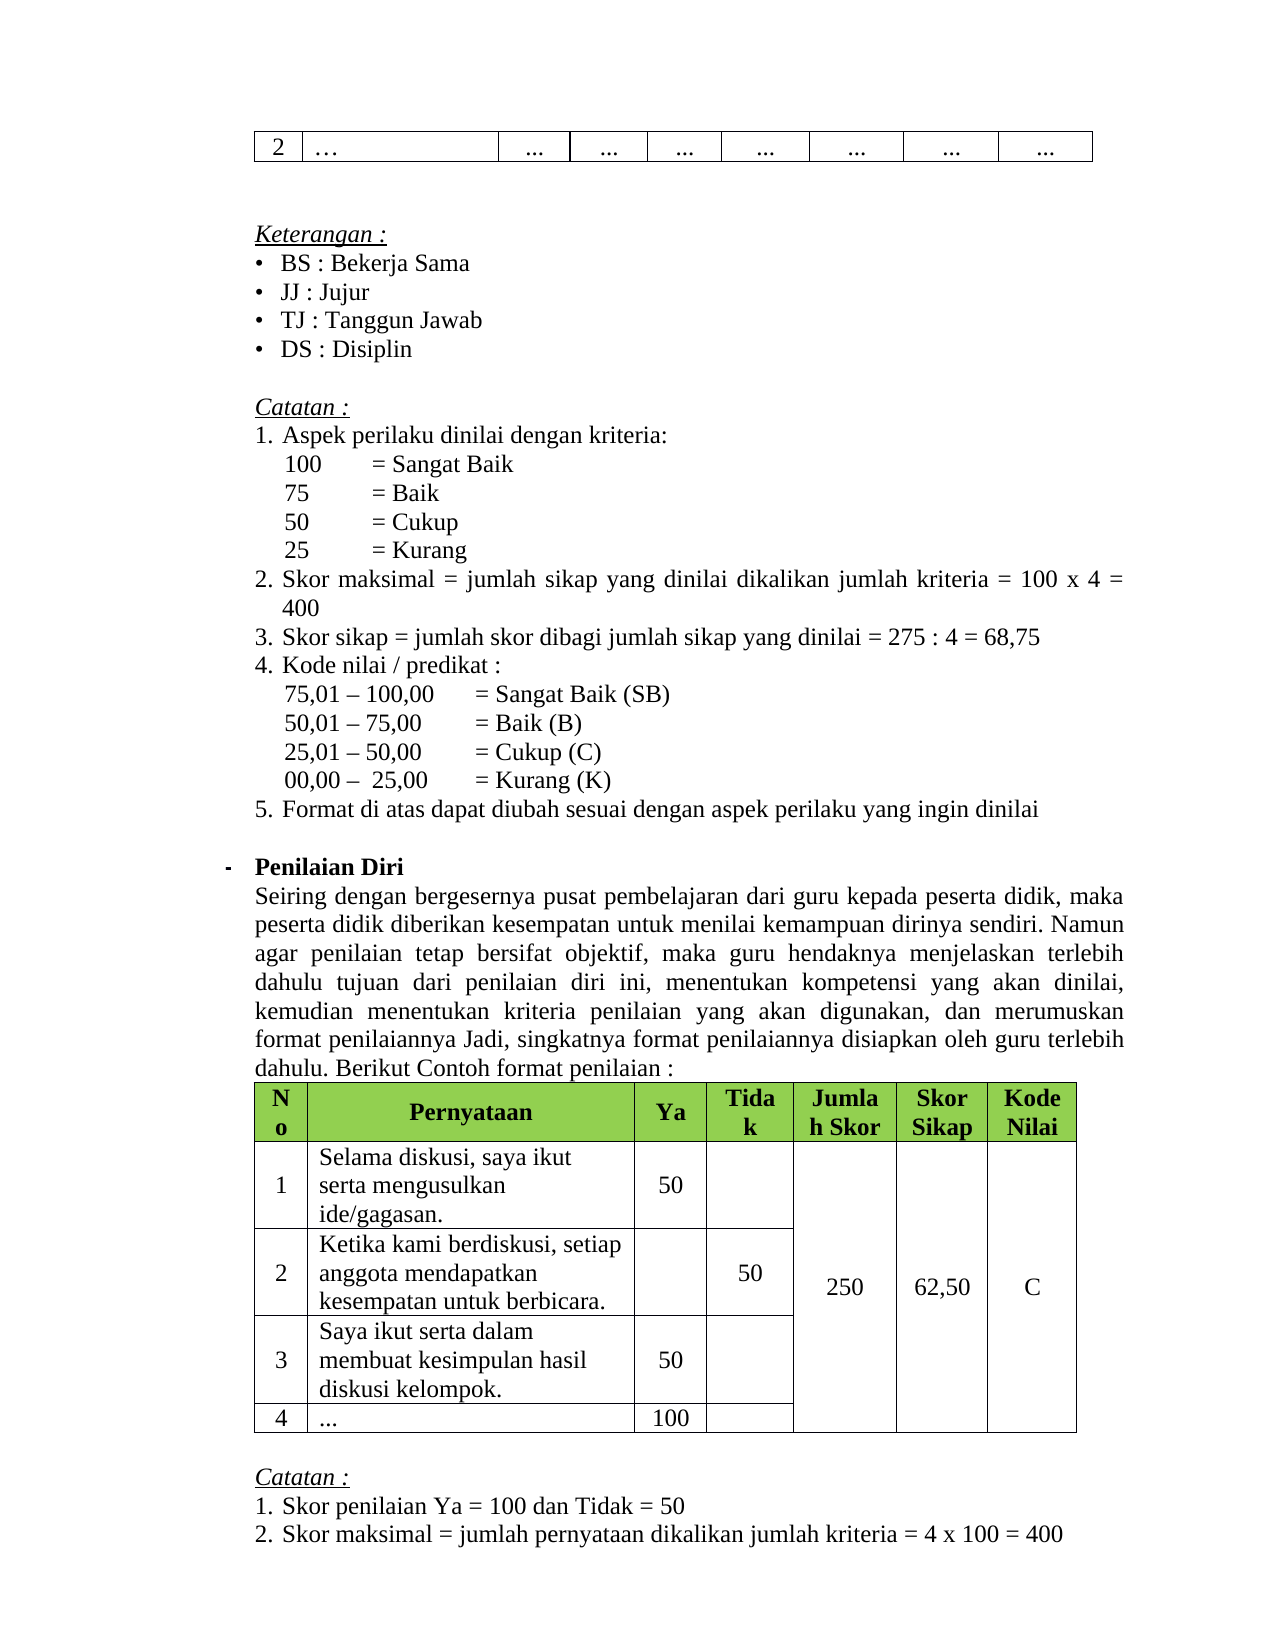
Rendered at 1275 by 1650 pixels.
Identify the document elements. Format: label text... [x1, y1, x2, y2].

table_cell 3 [255, 1316, 307, 1402]
table_header Kode Nilai [988, 1083, 1076, 1141]
table_header Pernyataan [308, 1083, 634, 1141]
table_cell ... [722, 132, 809, 161]
table_cell 50 [635, 1316, 706, 1402]
table_cell Selama diskusi, saya ikut serta mengusulkan ide/gagasan. [308, 1142, 634, 1228]
list Seiring dengan bergesernya pusat pembelajaran dari guru kepada peserta didik, maka peserta didik diberikan kesempatan untuk menilai kemampuan dirinya sendiri. Namun agar penilaian tetap bersifat objektif, maka guru hendaknya menjelaskan terlebih dahulu tujuan dari penilaian diri ini, menentukan kompetensi yang akan dinilai, kemudian menentukan kriteria penilaian yang akan digunakan, dan merumuskan format penilaiannya Jadi, singkatnya format penilaiannya disiapkan oleh guru terlebih dahulu. Berikut Contoh format penilaian : [254, 881, 1125, 1082]
table_cell Saya ikut serta dalam membuat kesimpulan hasil diskusi kelompok. [308, 1316, 634, 1402]
table_cell 250 [794, 1142, 896, 1432]
list 100 = Sangat Baik [284, 449, 1125, 478]
list 50,01 – 75,00 = Baik (B) [284, 708, 1125, 737]
table_cell C [988, 1142, 1076, 1432]
list Catatan : [254, 392, 1125, 421]
list • JJ : Jujur [254, 277, 1125, 306]
table_cell ... [571, 132, 647, 161]
table_cell 100 [635, 1404, 706, 1432]
list 3. Skor sikap = jumlah skor dibagi jumlah sikap yang dinilai = 275 : 4 = 68,75 [254, 622, 1125, 651]
table_cell ... [810, 132, 903, 161]
list 5. Format di atas dapat diubah sesuai dengan aspek perilaku yang ingin dinilai [254, 794, 1125, 823]
table_cell … [303, 132, 498, 161]
table_header Tidak [707, 1083, 793, 1141]
table_cell 4 [255, 1404, 307, 1432]
table_cell 2 [255, 132, 302, 161]
list 2. Skor maksimal = jumlah sikap yang dinilai dikalikan jumlah kriteria = 100 x 4 = 400 [254, 564, 1125, 622]
list 25 = Kurang [284, 536, 1125, 564]
table_cell Ketika kami berdiskusi, setiap anggota mendapatkan kesempatan untuk berbicara. [308, 1229, 634, 1315]
table_cell ... [904, 132, 998, 161]
table_cell [707, 1316, 793, 1402]
table_cell ... [499, 132, 569, 161]
table_header Skor Sikap [897, 1083, 987, 1141]
list 75 = Baik [284, 478, 1125, 507]
table_header No [255, 1083, 307, 1141]
table_cell [635, 1229, 706, 1315]
list 25,01 – 50,00 = Cukup (C) [284, 737, 1125, 766]
list Keterangan : [254, 219, 1125, 248]
list 4. Kode nilai / predikat : [254, 651, 1125, 679]
table_cell ... [999, 132, 1092, 161]
table_cell ... [648, 132, 721, 161]
table_cell [707, 1142, 793, 1228]
table_cell 50 [707, 1229, 793, 1315]
list 00,00 – 25,00 = Kurang (K) [284, 766, 1125, 794]
table_header Jumlah Skor [794, 1083, 896, 1141]
list 50 = Cukup [284, 507, 1125, 536]
list 1. Aspek perilaku dinilai dengan kriteria: [254, 421, 1125, 449]
table_cell 1 [255, 1142, 307, 1228]
table_cell ... [308, 1404, 634, 1432]
table_header Ya [635, 1083, 706, 1141]
list Catatan : [254, 1462, 1125, 1491]
list • TJ : Tanggun Jawab [254, 306, 1125, 334]
list Penilaian Diri [225, 852, 1125, 881]
table_cell 2 [255, 1229, 307, 1315]
table_cell 62,50 [897, 1142, 987, 1432]
table_cell 50 [635, 1142, 706, 1228]
list 1. Skor penilaian Ya = 100 dan Tidak = 50 [254, 1491, 1125, 1519]
list 75,01 – 100,00 = Sangat Baik (SB) [284, 679, 1125, 708]
list • BS : Bekerja Sama [254, 248, 1125, 277]
list 2. Skor maksimal = jumlah pernyataan dikalikan jumlah kriteria = 4 x 100 = 400 [254, 1519, 1125, 1548]
table_cell [707, 1404, 793, 1432]
list • DS : Disiplin [254, 334, 1125, 363]
